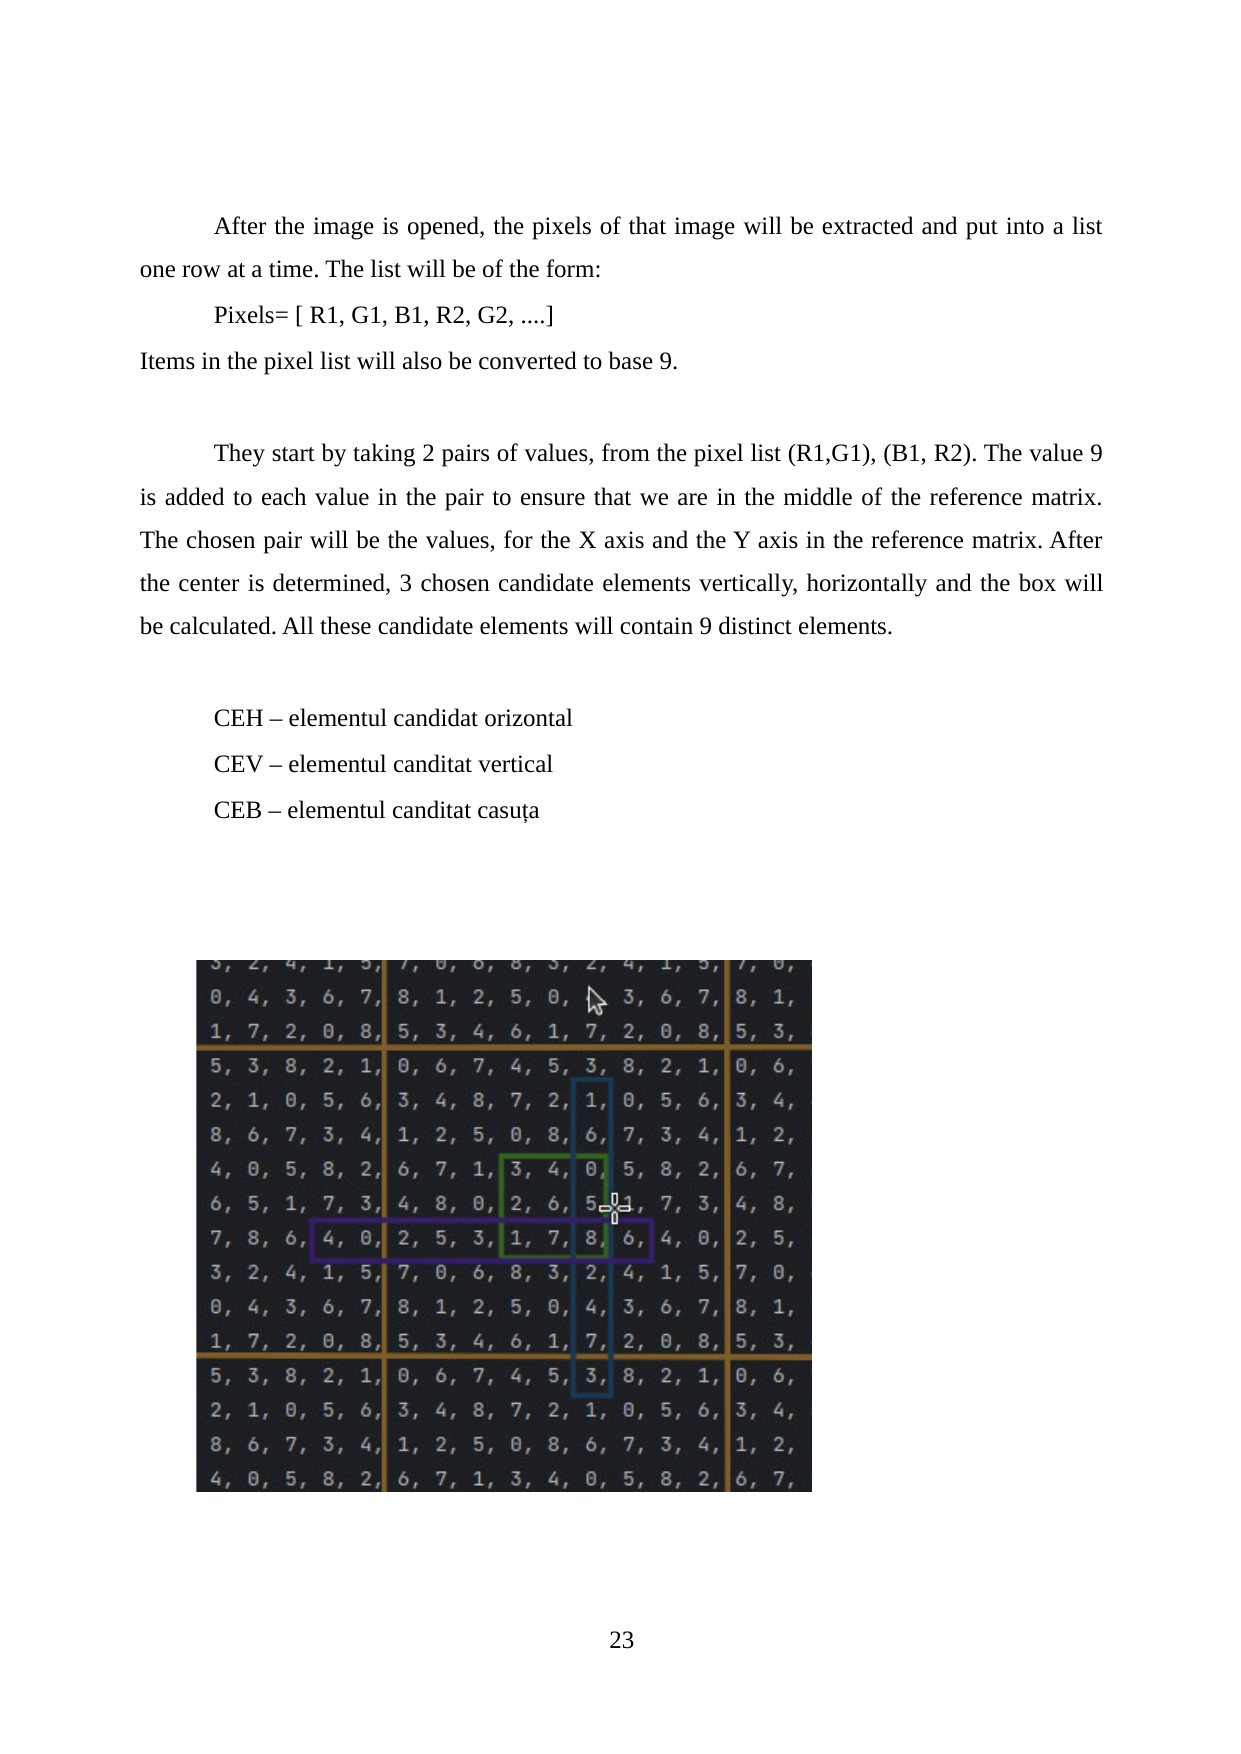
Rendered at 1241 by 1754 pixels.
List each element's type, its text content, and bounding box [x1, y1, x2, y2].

text Items in the pixel list will also be converted to base 9. [139, 346, 1104, 375]
text CEV – elementul canditat vertical [139, 749, 1104, 778]
picture [196, 960, 812, 1492]
text After the image is opened, the pixels of that image will be extracted and put into a list one row at a time. The list will be of the form: [139, 211, 1104, 283]
text CEH – elementul candidat orizontal [139, 703, 1104, 732]
text Pixels= [ R1, G1, B1, R2, G2, ....] [139, 300, 1104, 329]
text They start by taking 2 pairs of values, from the pixel list (R1,G1), (B1, R2). The value 9 is added to each value in the pair to ensure that we are in the middle of the reference matrix. The chosen pair will be the values, for the X axis and the Y axis in the reference matrix. After the center is determined, 3 chosen candidate elements vertically, horizontally and the box will be calculated. All these candidate elements will contain 9 distinct elements. [139, 438, 1104, 640]
text CEB – elementul canditat casuța [139, 796, 1104, 824]
